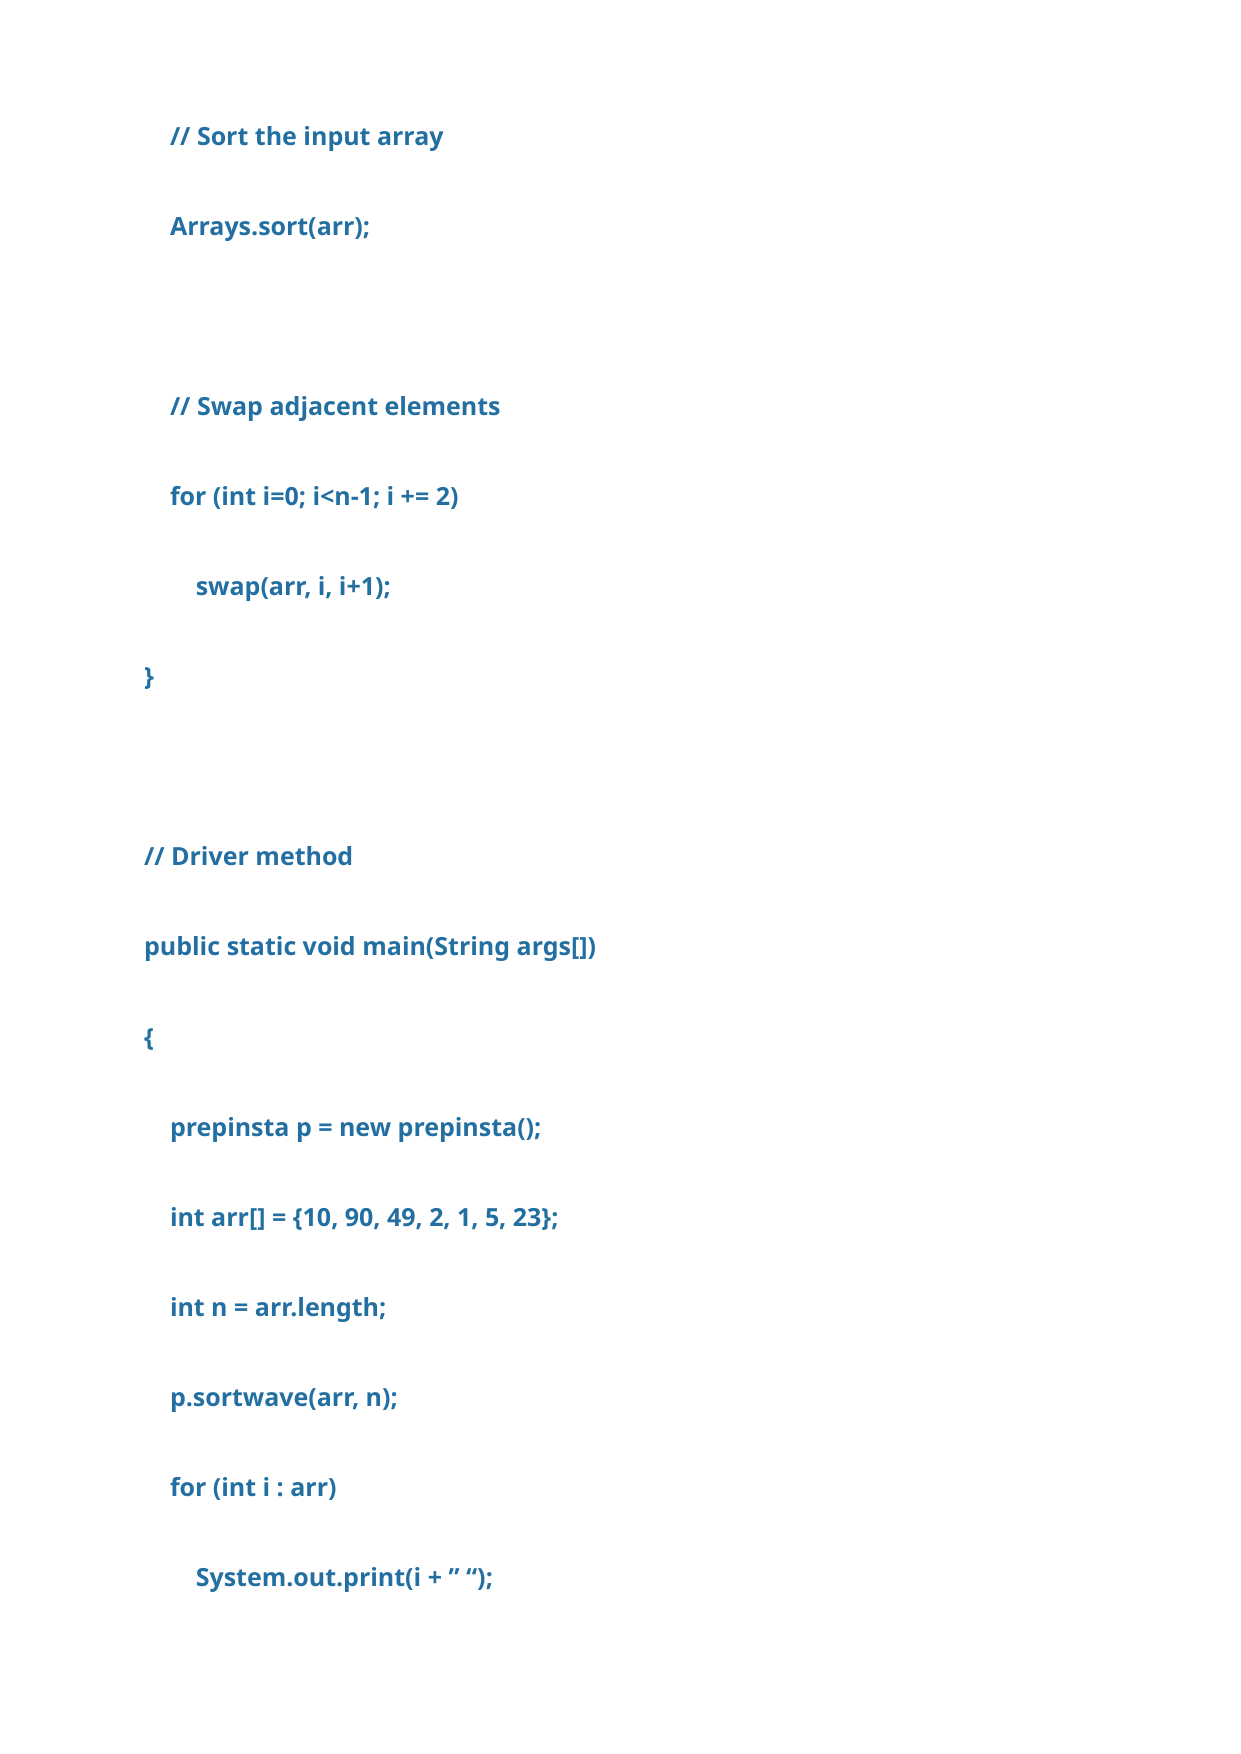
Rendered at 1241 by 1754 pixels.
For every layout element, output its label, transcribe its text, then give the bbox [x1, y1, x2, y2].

text { [118, 1019, 1122, 1053]
text public static void main(String args[]) [118, 929, 1122, 963]
text for (int i : arr) [118, 1470, 1122, 1504]
text int n = arr.length; [118, 1289, 1122, 1323]
text // Swap adjacent elements [118, 388, 1122, 422]
text int arr[] = {10, 90, 49, 2, 1, 5, 23}; [118, 1199, 1122, 1233]
text // Driver method [118, 839, 1122, 873]
text // Sort the input array [118, 118, 1122, 152]
text for (int i=0; i<n-1; i += 2) [118, 478, 1122, 513]
text Arrays.sort(arr); [118, 208, 1122, 242]
text } [118, 659, 1122, 693]
text System.out.print(i + ” “); [118, 1560, 1122, 1594]
text prepinsta p = new prepinsta(); [118, 1109, 1122, 1143]
text p.sortwave(arr, n); [118, 1379, 1122, 1414]
text swap(arr, i, i+1); [118, 569, 1122, 603]
